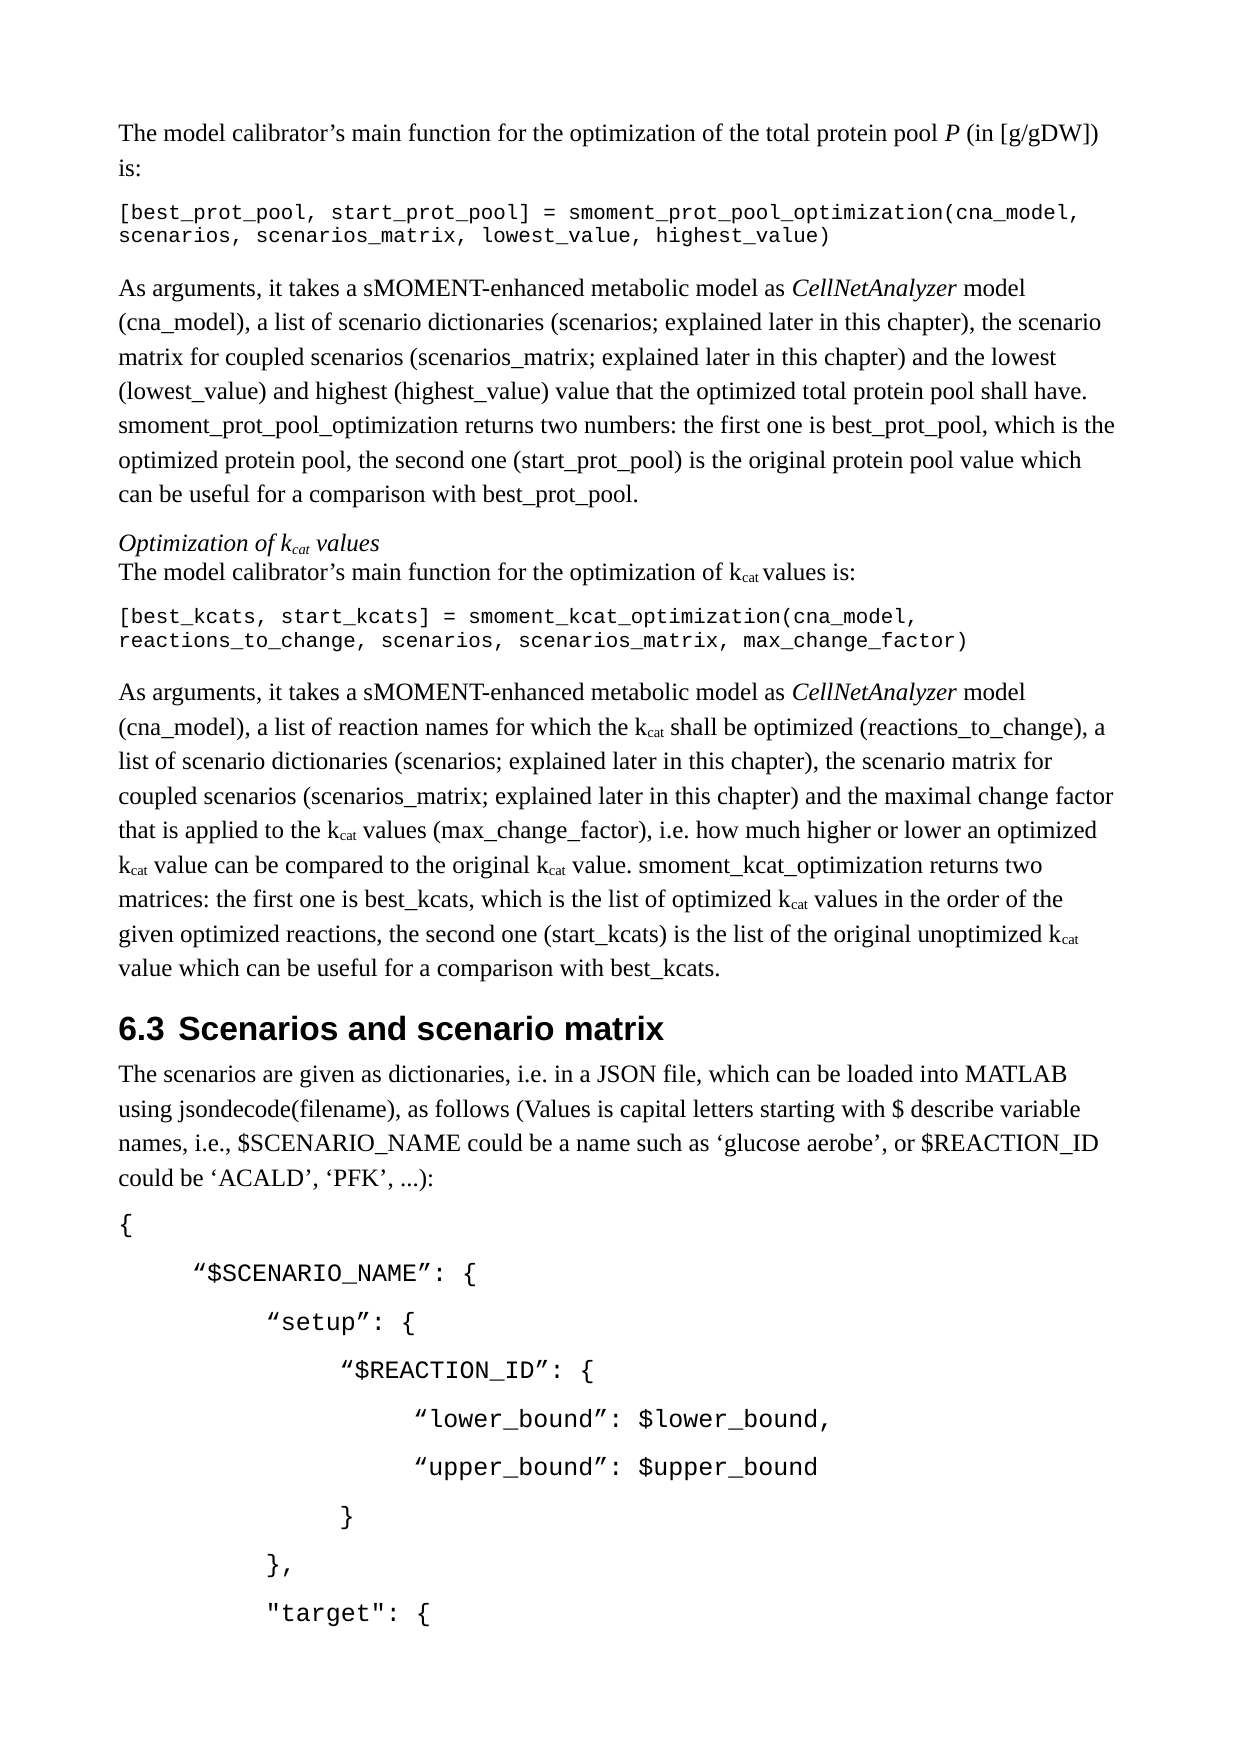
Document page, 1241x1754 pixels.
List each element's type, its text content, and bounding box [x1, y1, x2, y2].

text “setup”: { [118, 1309, 1122, 1337]
text "target": { [118, 1600, 1122, 1629]
text }, [118, 1552, 1122, 1580]
text “upper_bound”: $upper_bound [118, 1455, 1122, 1483]
text } [118, 1503, 1122, 1532]
text As arguments, it takes a sMOMENT-enhanced metabolic model as CellNetAnalyzer model (cna_model), a list of reaction names for which the kcat shall be optimized (reactions_to_change), a list of scenario dictionaries (scenarios; explained later in this chapter), the scenario matrix for coupled scenarios (scenarios_matrix; explained later in this chapter) and the maximal change factor that is applied to the kcat values (max_change_factor), i.e. how much higher or lower an optimized kcat value can be compared to the original kcat value. smoment_kcat_optimization returns two matrices: the first one is best_kcats, which is the list of optimized kcat values in the order of the given optimized reactions, the second one (start_kcats) is the list of the original unoptimized kcat value which can be useful for a comparison with best_kcats. [118, 677, 1122, 982]
text { [118, 1212, 1122, 1240]
text As arguments, it takes a sMOMENT-enhanced metabolic model as CellNetAnalyzer model (cna_model), a list of scenario dictionaries (scenarios; explained later in this chapter), the scenario matrix for coupled scenarios (scenarios_matrix; explained later in this chapter) and the lowest (lowest_value) and highest (highest_value) value that the optimized total protein pool shall have. smoment_prot_pool_optimization returns two numbers: the first one is best_prot_pool, which is the optimized protein pool, the second one (start_prot_pool) is the original protein pool value which can be useful for a comparison with best_prot_pool. [118, 273, 1122, 508]
text The model calibrator’s main function for the optimization of the total protein pool P (in [g/gDW]) is: [118, 118, 1122, 181]
text “lower_bound”: $lower_bound, [118, 1406, 1122, 1434]
text [best_prot_pool, start_prot_pool] = smoment_prot_pool_optimization(cna_model, scenarios, scenarios_matrix, lowest_value, highest_value) [118, 202, 1122, 249]
text The scenarios are given as dictionaries, i.e. in a JSON file, which can be loaded into MATLAB using jsondecode(filename), as follows (Values is capital letters starting with $ describe variable names, i.e., $SCENARIO_NAME could be a name such as ‘glucose aerobe’, or $REACTION_ID could be ‘ACALD’, ‘PFK’, ...): [118, 1059, 1122, 1192]
text “$REACTION_ID”: { [118, 1358, 1122, 1386]
text Optimization of kcat values [118, 528, 1122, 557]
text [best_kcats, start_kcats] = smoment_kcat_optimization(cna_model, reactions_to_change, scenarios, scenarios_matrix, max_change_factor) [118, 606, 1122, 654]
subtitle Scenarios and scenario matrix [118, 1008, 1122, 1047]
text The model calibrator’s main function for the optimization of kcat values is: [118, 557, 1122, 586]
text “$SCENARIO_NAME”: { [118, 1261, 1122, 1289]
